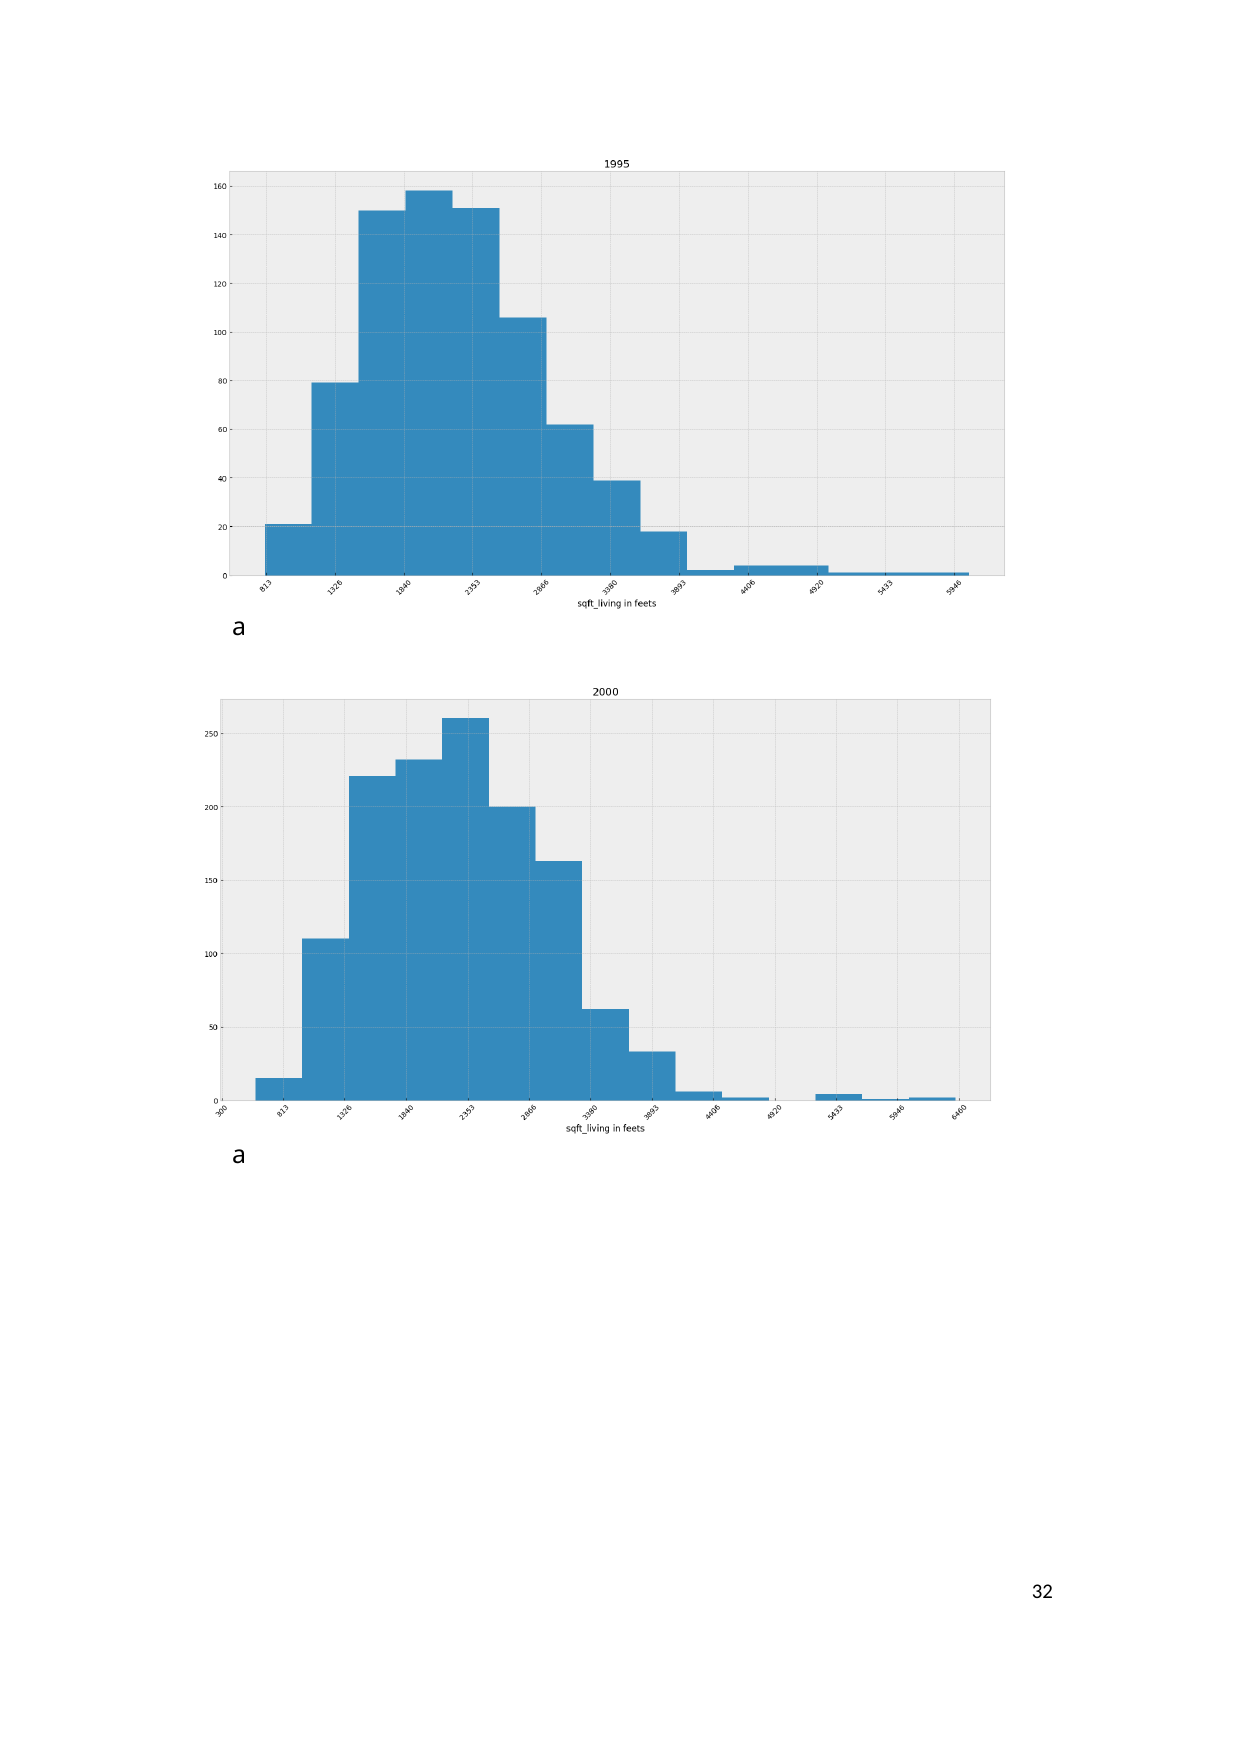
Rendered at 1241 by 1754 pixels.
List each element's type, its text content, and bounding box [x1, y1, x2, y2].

picture [187, 676, 1053, 1138]
text a [187, 609, 1053, 642]
text a [187, 1138, 1053, 1171]
picture [187, 150, 1053, 609]
